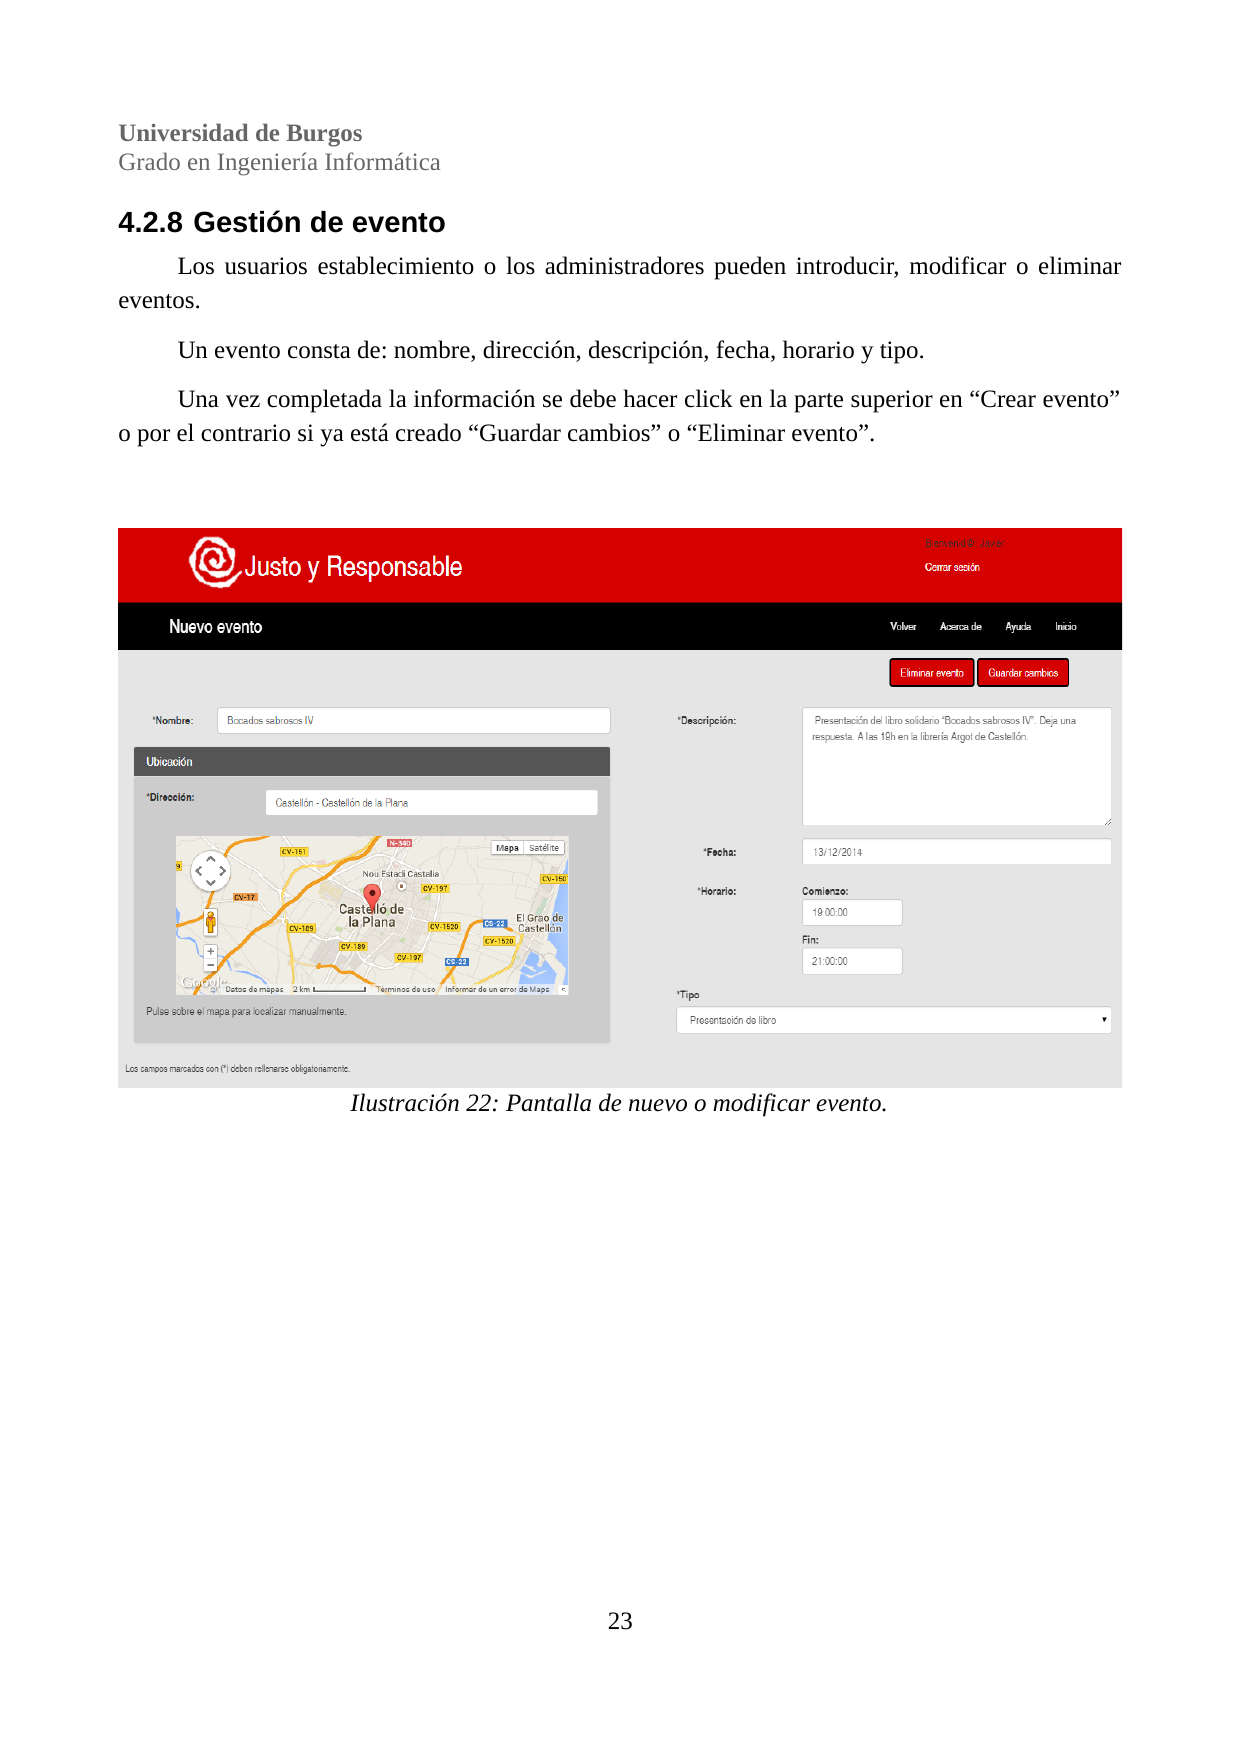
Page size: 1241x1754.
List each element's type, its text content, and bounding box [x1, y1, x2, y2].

subtitle Gestión de evento [118, 205, 1122, 239]
text Los usuarios establecimiento o los administradores pueden introducir, modificar o eliminar eventos. [118, 251, 1122, 314]
text Ilustración 22: Pantalla de nuevo o modificar evento. [118, 1088, 1122, 1116]
picture [118, 528, 1123, 1088]
text Una vez completada la información se debe hacer click en la parte superior en “Crear evento” o por el contrario si ya está creado “Guardar cambios” o “Eliminar evento”. [118, 384, 1122, 447]
text Un evento consta de: nombre, dirección, descripción, fecha, horario y tipo. [118, 335, 1122, 363]
